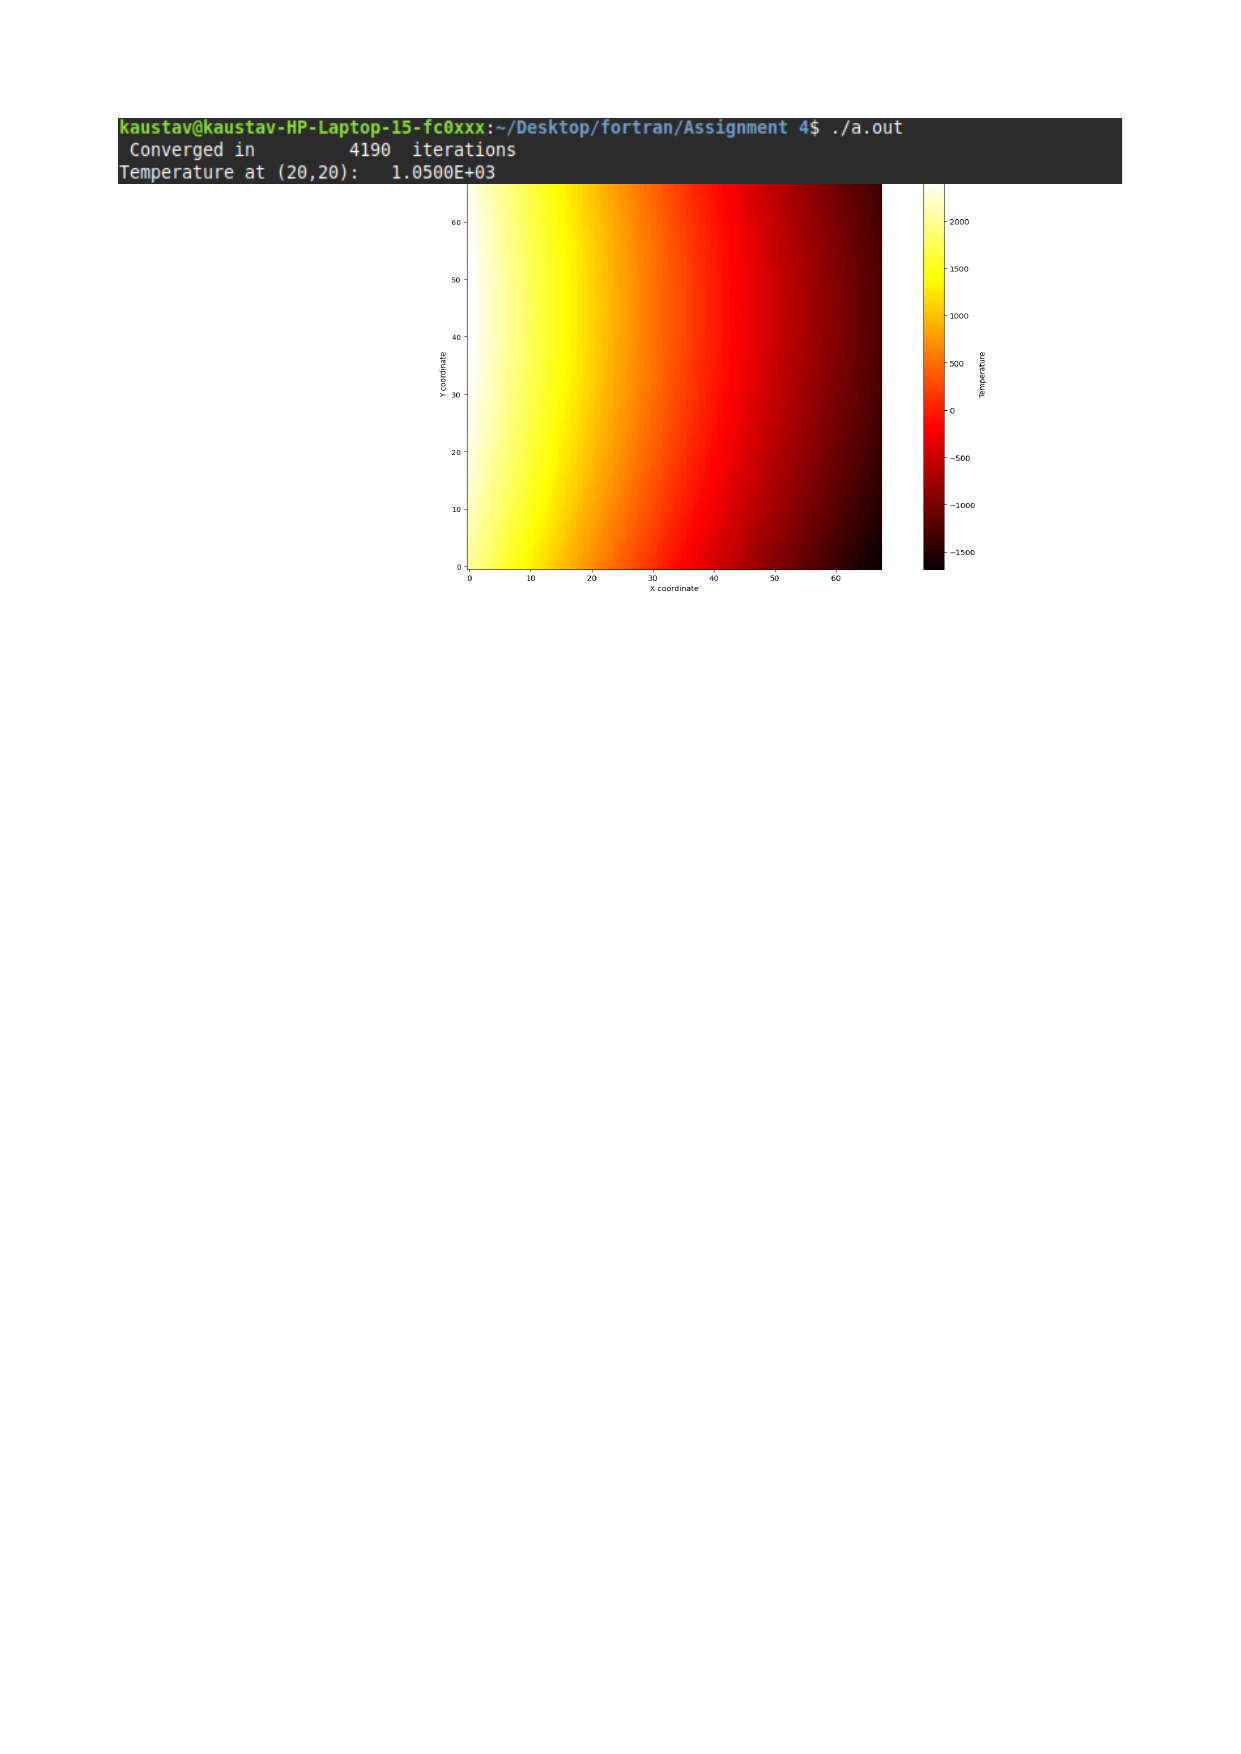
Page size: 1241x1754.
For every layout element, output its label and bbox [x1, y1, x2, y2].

picture [86, 118, 1154, 625]
